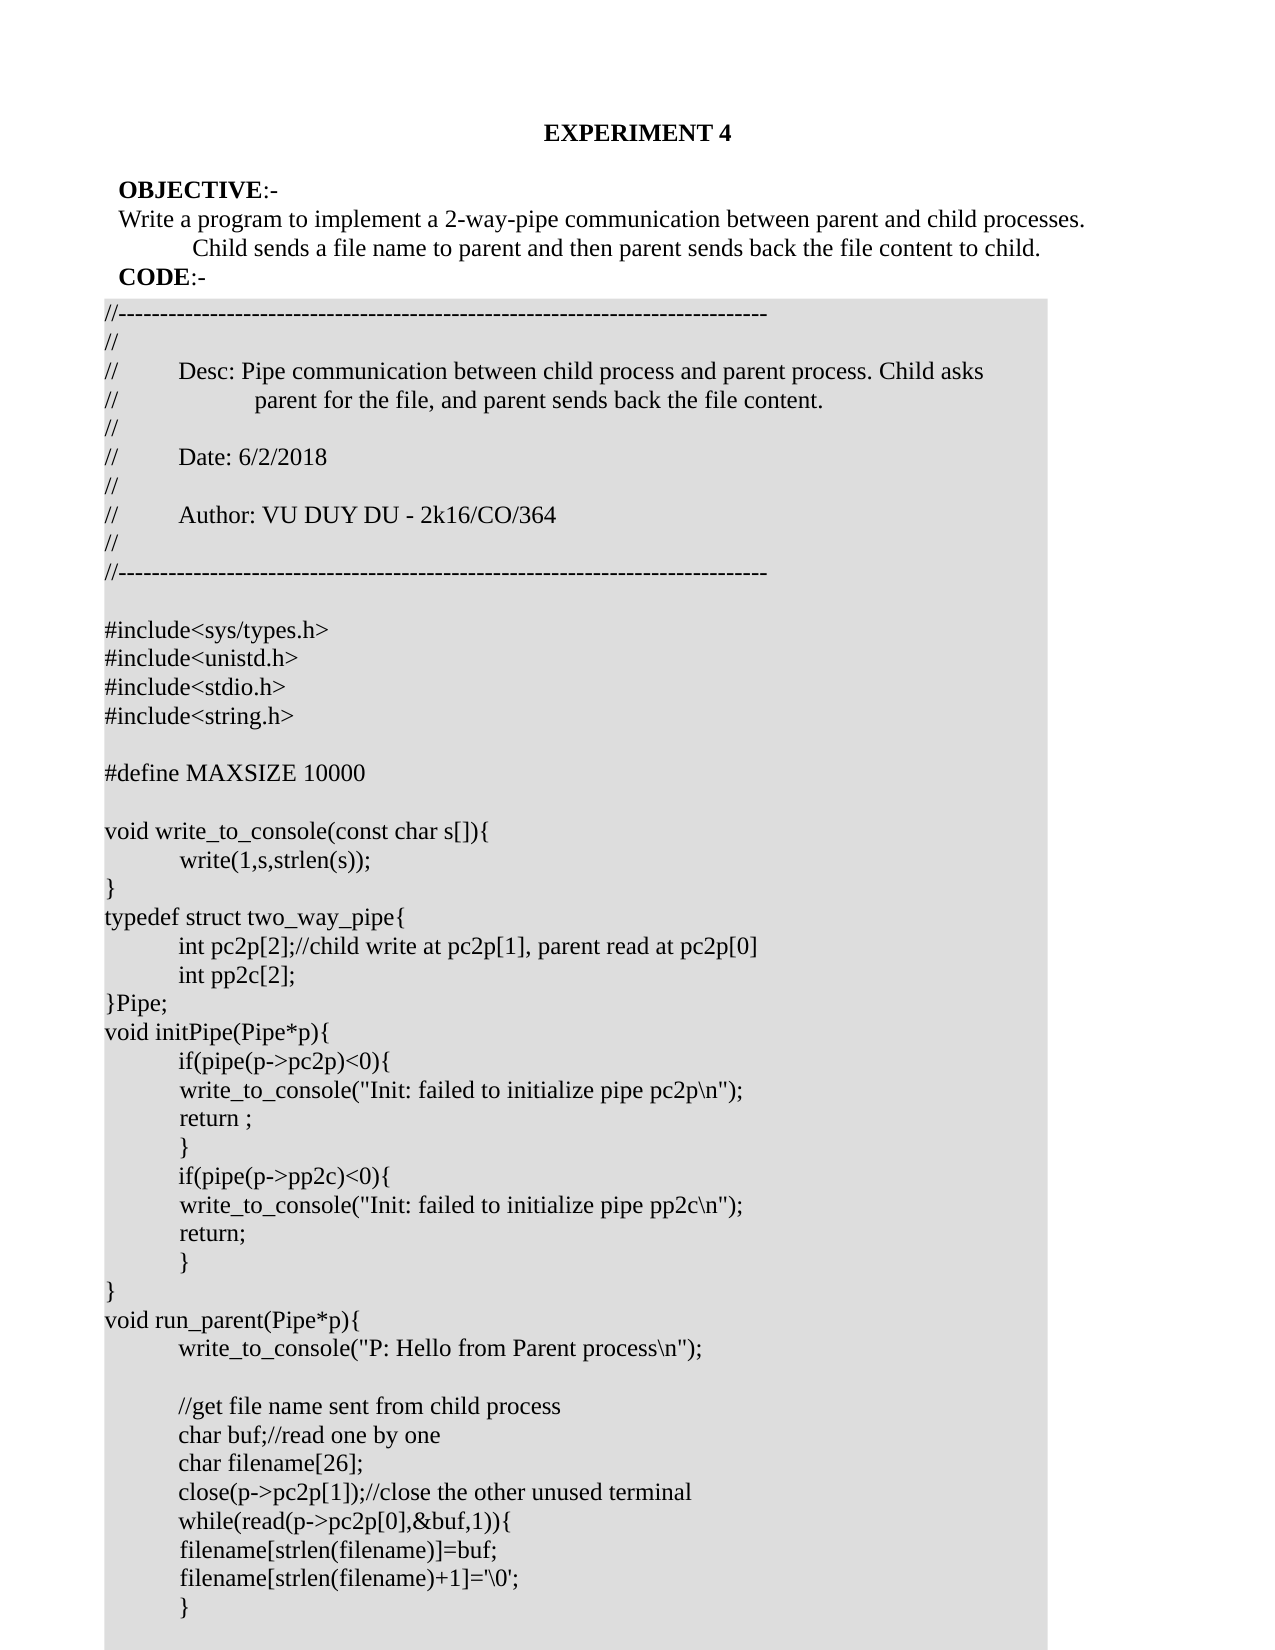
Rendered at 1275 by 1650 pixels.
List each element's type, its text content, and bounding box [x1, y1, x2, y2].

text OBJECTIVE:- [118, 176, 1157, 204]
text CODE:- [118, 262, 1157, 291]
text Write a program to implement a 2-way-pipe communication between parent and child processes. [118, 204, 1157, 233]
text EXPERIMENT 4 [118, 118, 1157, 147]
text Child sends a file name to parent and then parent sends back the file content to child. [118, 233, 1157, 262]
